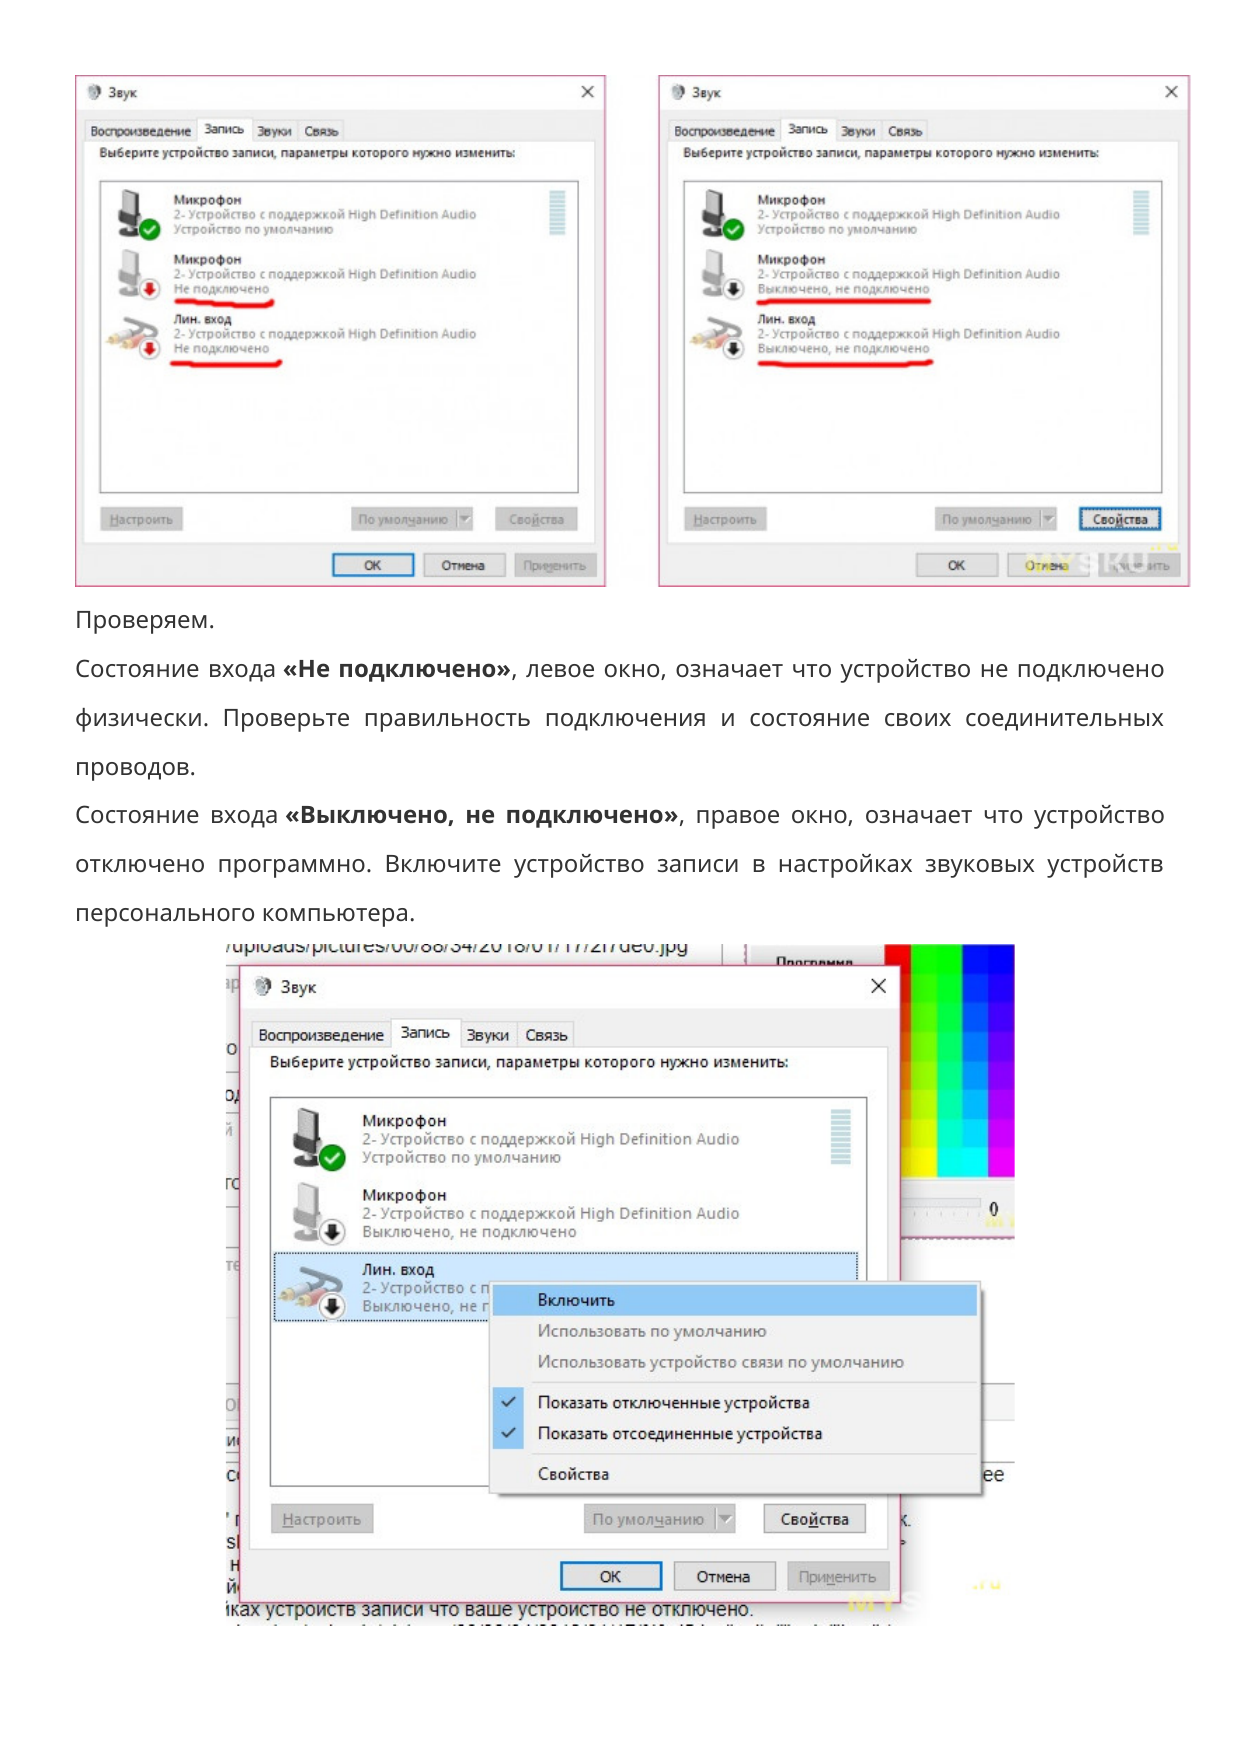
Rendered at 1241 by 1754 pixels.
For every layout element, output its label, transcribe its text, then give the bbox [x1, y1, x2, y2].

text Состояние входа «Выключено, не подключено», правое окно, означает что устройство отключено программно. Включите устройство записи в настройках звуковых устройств персонального компьютера. [75, 798, 1165, 928]
picture [225, 944, 1015, 1626]
text Проверяем. Состояние входа «Не подключено», левое окно, означает что устройство не подключено физически. Проверьте правильность подключения и состояние своих соединительных проводов. [75, 587, 1165, 782]
picture [75, 75, 1192, 587]
